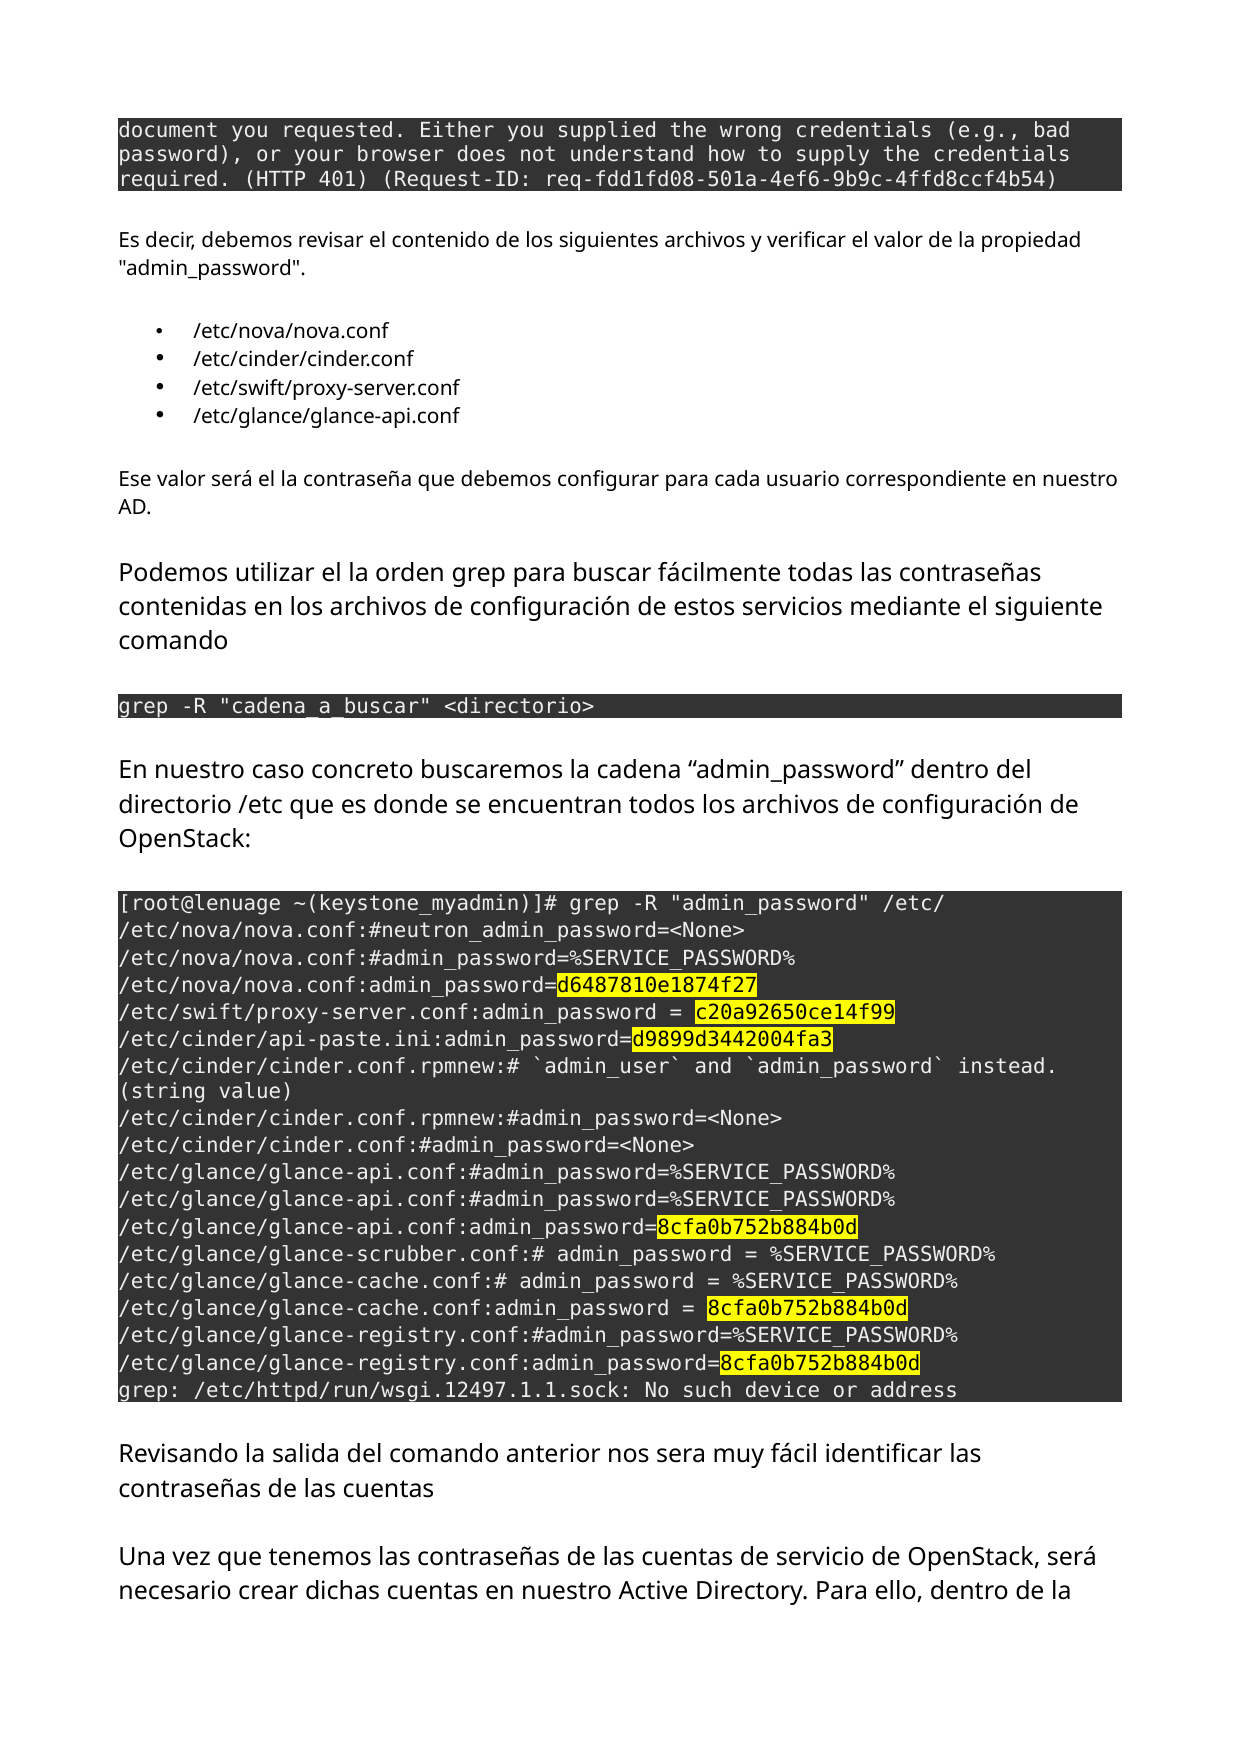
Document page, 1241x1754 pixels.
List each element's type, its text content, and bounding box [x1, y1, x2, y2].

text /etc/cinder/cinder.conf:#admin_password=<None> [118, 1133, 1122, 1157]
text Ese valor será el la contraseña que debemos configurar para cada usuario correspondiente en nuestro AD. [118, 464, 1122, 521]
text /etc/glance/glance-registry.conf:admin_password=8cfa0b752b884b0d [118, 1351, 1122, 1375]
list /etc/cinder/cinder.conf [156, 344, 1122, 373]
text /etc/glance/glance-registry.conf:#admin_password=%SERVICE_PASSWORD% [118, 1323, 1122, 1348]
text /etc/glance/glance-cache.conf:# admin_password = %SERVICE_PASSWORD% [118, 1269, 1122, 1293]
text /etc/glance/glance-api.conf:admin_password=8cfa0b752b884b0d [118, 1215, 1122, 1239]
list /etc/glance/glance-api.conf [156, 401, 1122, 430]
text /etc/glance/glance-scrubber.conf:# admin_password = %SERVICE_PASSWORD% [118, 1242, 1122, 1266]
text /etc/glance/glance-cache.conf:admin_password = 8cfa0b752b884b0d [118, 1296, 1122, 1321]
text grep -R "cadena_a_buscar" <directorio> [118, 694, 1122, 718]
text Es decir, debemos revisar el contenido de los siguientes archivos y verificar el valor de la propiedad "admin_password". [118, 225, 1122, 282]
text Revisando la salida del comando anterior nos sera muy fácil identificar las contraseñas de las cuentas [118, 1436, 1122, 1504]
text /etc/nova/nova.conf:admin_password=d6487810e1874f27 [118, 973, 1122, 997]
text /etc/cinder/cinder.conf.rpmnew:# `admin_user` and `admin_password` instead. (string value) [118, 1054, 1122, 1103]
text /etc/nova/nova.conf:#admin_password=%SERVICE_PASSWORD% [118, 946, 1122, 970]
text /etc/cinder/cinder.conf.rpmnew:#admin_password=<None> [118, 1106, 1122, 1130]
text /etc/cinder/api-paste.ini:admin_password=d9899d3442004fa3 [118, 1027, 1122, 1052]
text /etc/glance/glance-api.conf:#admin_password=%SERVICE_PASSWORD% [118, 1160, 1122, 1184]
text /etc/swift/proxy-server.conf:admin_password = c20a92650ce14f99 [118, 1000, 1122, 1024]
list /etc/swift/proxy-server.conf [156, 373, 1122, 401]
text En nuestro caso concreto buscaremos la cadena “admin_password” dentro del directorio /etc que es donde se encuentran todos los archivos de configuración de OpenStack: [118, 752, 1122, 854]
text Una vez que tenemos las contraseñas de las cuentas de servicio de OpenStack, será necesario crear dichas cuentas en nuestro Active Directory. Para ello, dentro de la [118, 1538, 1122, 1606]
text /etc/glance/glance-api.conf:#admin_password=%SERVICE_PASSWORD% [118, 1187, 1122, 1212]
text grep: /etc/httpd/run/wsgi.12497.1.1.sock: No such device or address [118, 1378, 1122, 1402]
text document you requested. Either you supplied the wrong credentials (e.g., bad password), or your browser does not understand how to supply the credentials required. (HTTP 401) (Request-ID: req-fdd1fd08-501a-4ef6-9b9c-4ffd8ccf4b54) [118, 118, 1122, 191]
text [root@lenuage ~(keystone_myadmin)]# grep -R "admin_password" /etc/ [118, 891, 1122, 916]
text Podemos utilizar el la orden grep para buscar fácilmente todas las contraseñas contenidas en los archivos de configuración de estos servicios mediante el siguiente comando [118, 555, 1122, 657]
list /etc/nova/nova.conf [156, 316, 1122, 344]
text /etc/nova/nova.conf:#neutron_admin_password=<None> [118, 918, 1122, 943]
